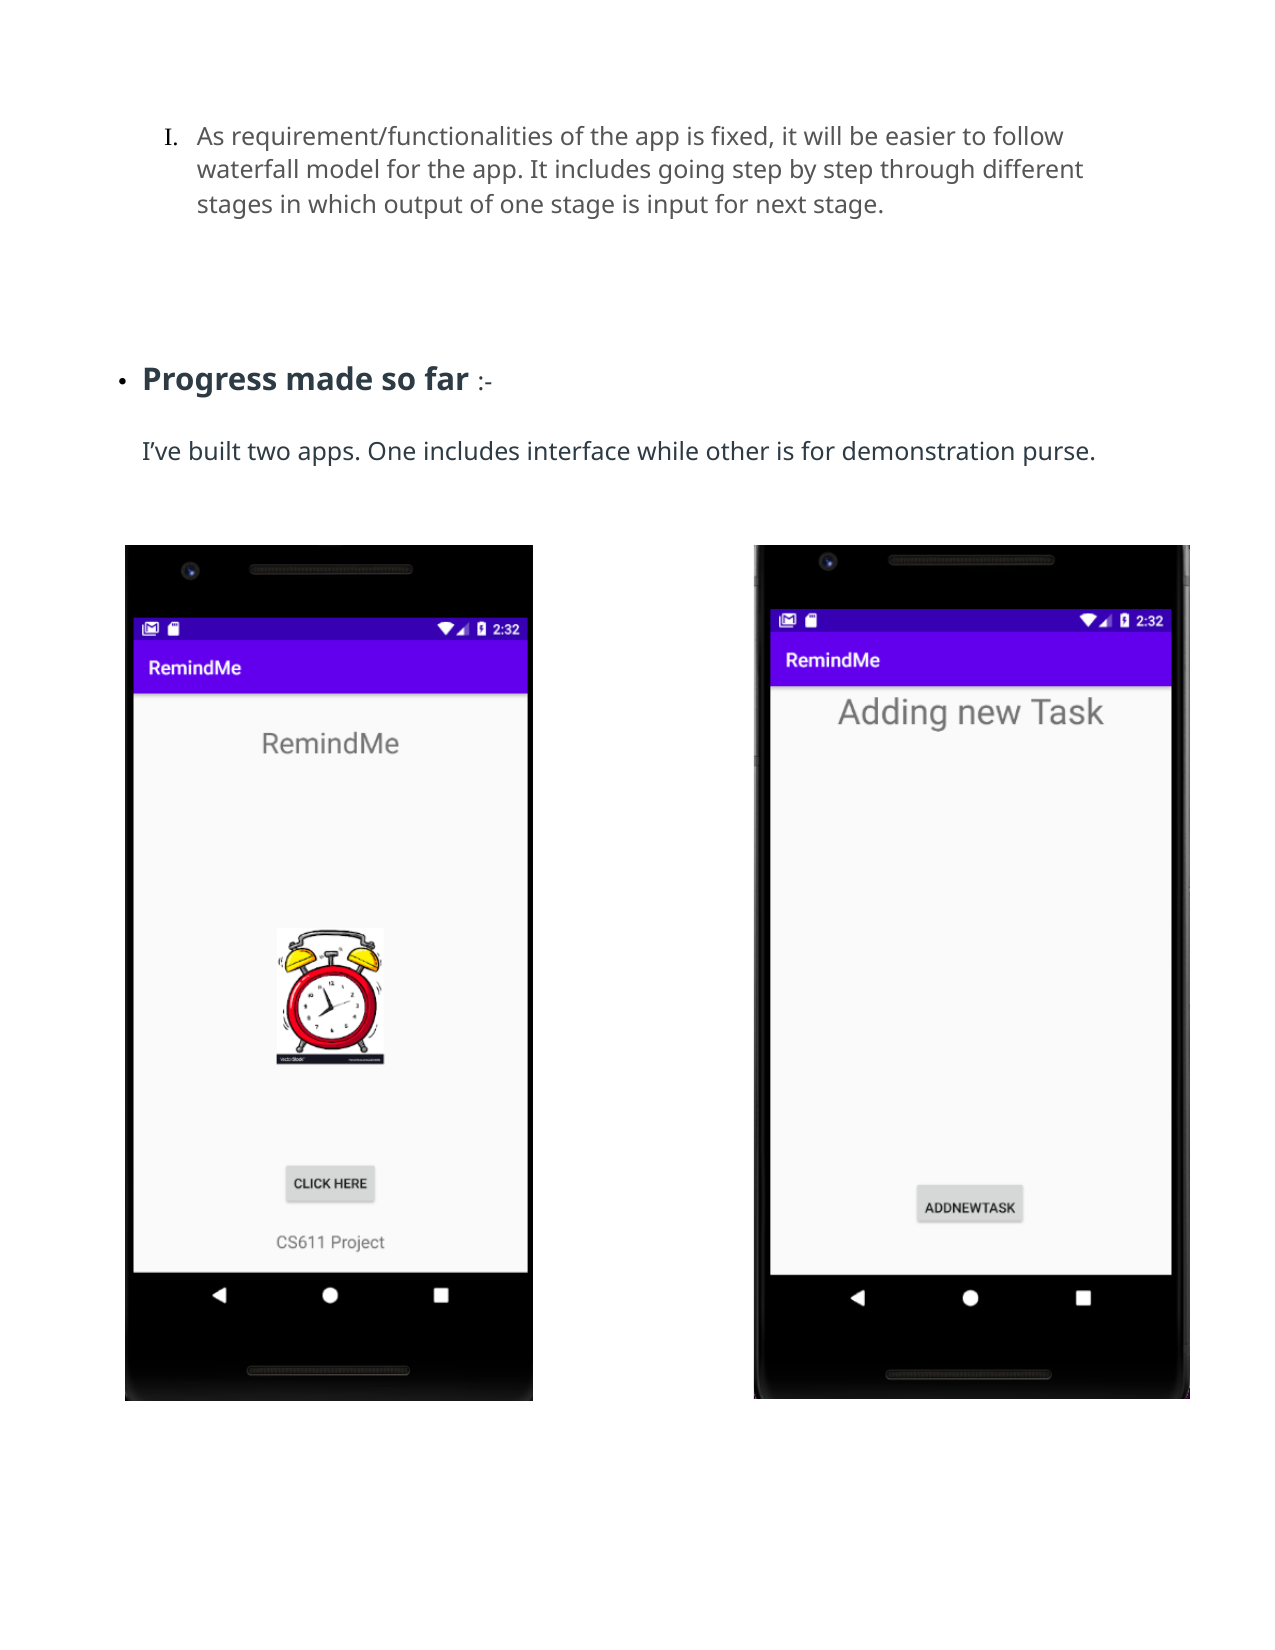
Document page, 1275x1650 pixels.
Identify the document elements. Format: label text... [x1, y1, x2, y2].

list Progress made so far :- [118, 357, 1157, 399]
list As requirement/functionalities of the app is fixed, it will be easier to follow waterfall model for the app. It includes going step by step through different stages in which output of one stage is input for next stage. [178, 118, 1157, 220]
picture [753, 545, 1190, 1399]
list I’ve built two apps. One includes interface while other is for demonstration purse. [118, 433, 1157, 467]
picture [125, 545, 533, 1401]
